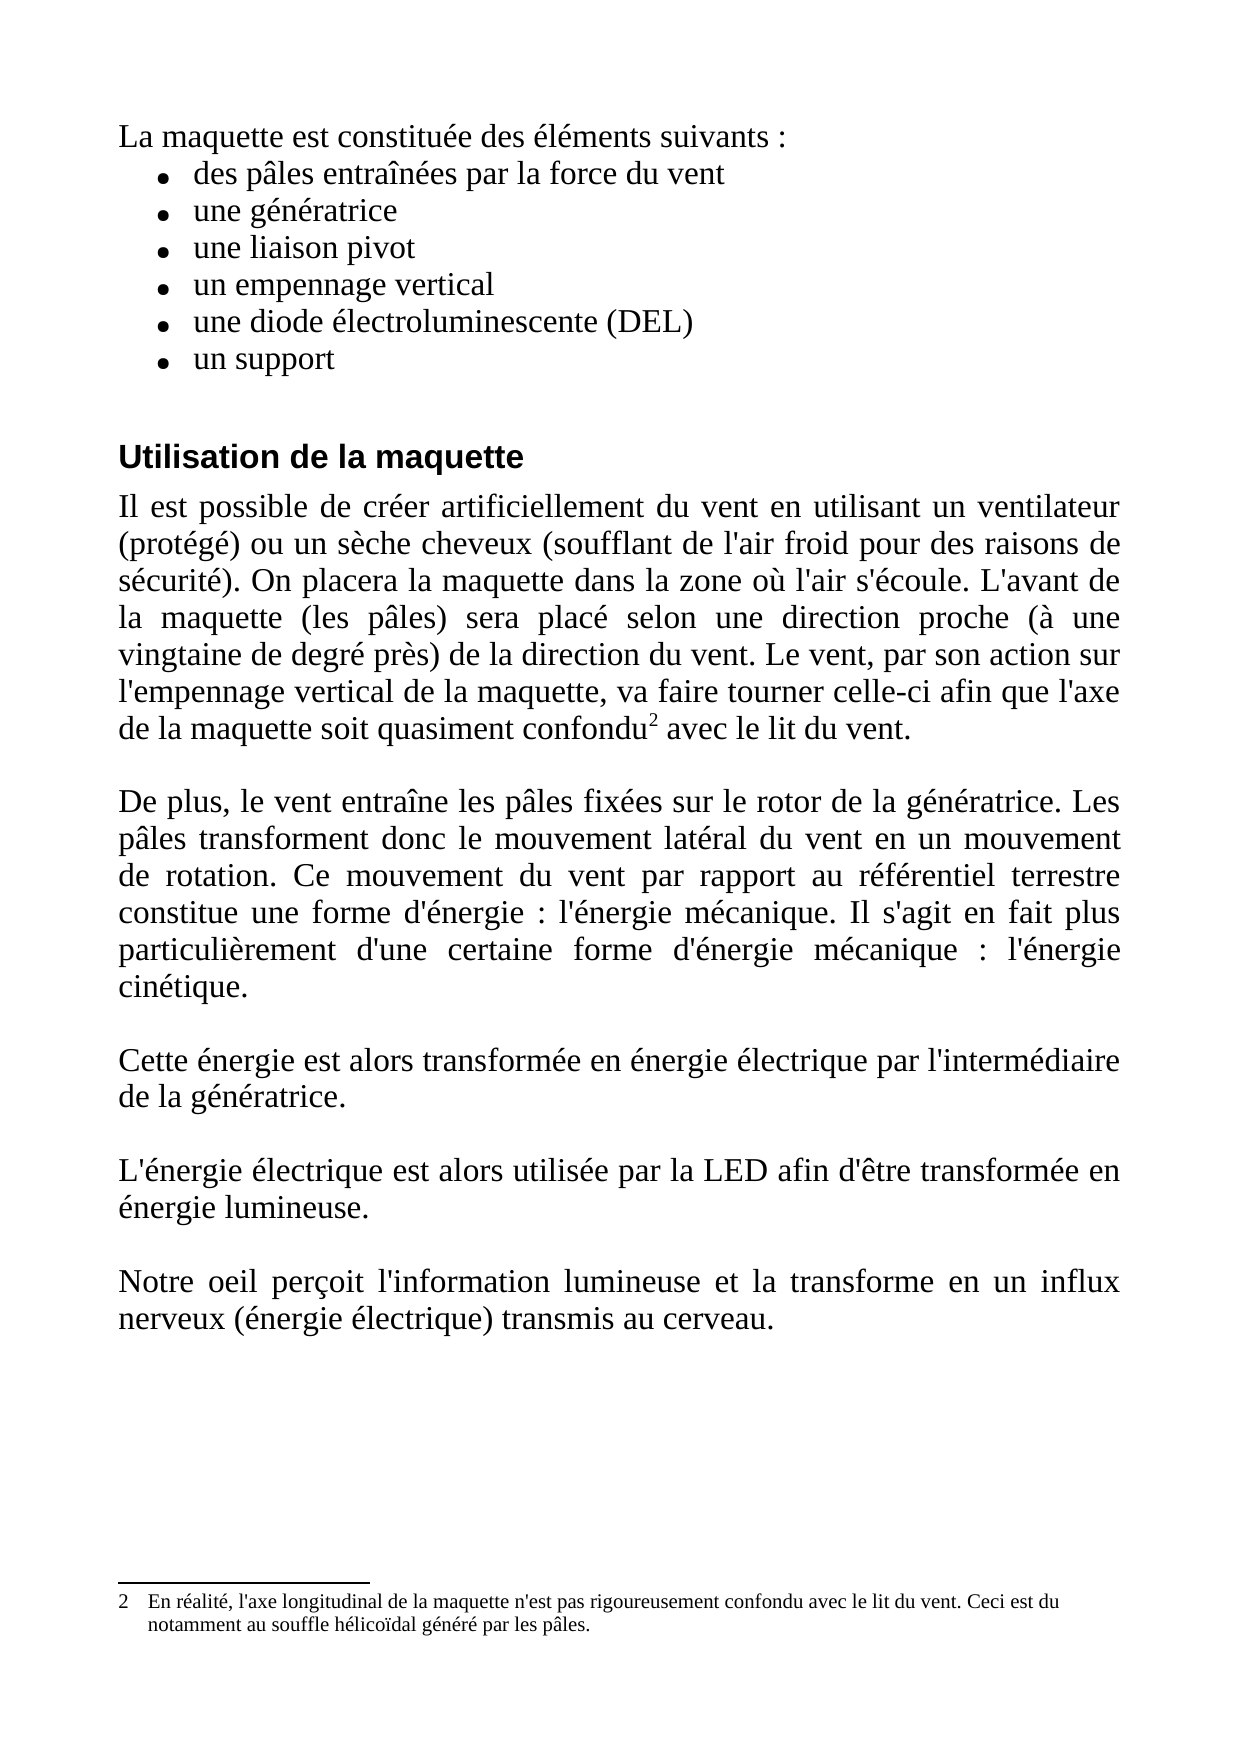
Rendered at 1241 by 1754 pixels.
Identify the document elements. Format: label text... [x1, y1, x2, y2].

text La maquette est constituée des éléments suivants : [118, 118, 1122, 155]
text L'énergie électrique est alors utilisée par la LED afin d'être transformée en énergie lumineuse. [118, 1152, 1122, 1226]
subtitle Utilisation de la maquette [118, 438, 1122, 476]
text De plus, le vent entraîne les pâles fixées sur le rotor de la génératrice. Les pâles transforment donc le mouvement latéral du vent en un mouvement de rotation. Ce mouvement du vent par rapport au référentiel terrestre constitue une forme d'énergie : l'énergie mécanique. Il s'agit en fait plus particulièrement d'une certaine forme d'énergie mécanique : l'énergie cinétique. [118, 783, 1122, 1004]
list un empennage vertical [156, 266, 1122, 302]
text Cette énergie est alors transformée en énergie électrique par l'intermédiaire de la génératrice. [118, 1041, 1122, 1115]
list une diode électroluminescente (DEL) [156, 302, 1122, 339]
list un support [156, 339, 1122, 376]
text Il est possible de créer artificiellement du vent en utilisant un ventilateur (protégé) ou un sèche cheveux (soufflant de l'air froid pour des raisons de sécurité). On placera la maquette dans la zone où l'air s'écoule. L'avant de la maquette (les pâles) sera placé selon une direction proche (à une vingtaine de degré près) de la direction du vent. Le vent, par son action sur l'empennage vertical de la maquette, va faire tourner celle-ci afin que l'axe de la maquette soit quasiment confondu avec le lit du vent. [118, 488, 1122, 746]
list une génératrice [156, 192, 1122, 229]
list une liaison pivot [156, 229, 1122, 266]
text En réalité, l'axe longitudinal de la maquette n'est pas rigoureusement confondu avec le lit du vent. Ceci est du notamment au souffle hélicoïdal généré par les pâles. [118, 1589, 1122, 1636]
text Notre oeil perçoit l'information lumineuse et la transforme en un influx nerveux (énergie électrique) transmis au cerveau. [118, 1262, 1122, 1336]
list des pâles entraînées par la force du vent [156, 155, 1122, 192]
